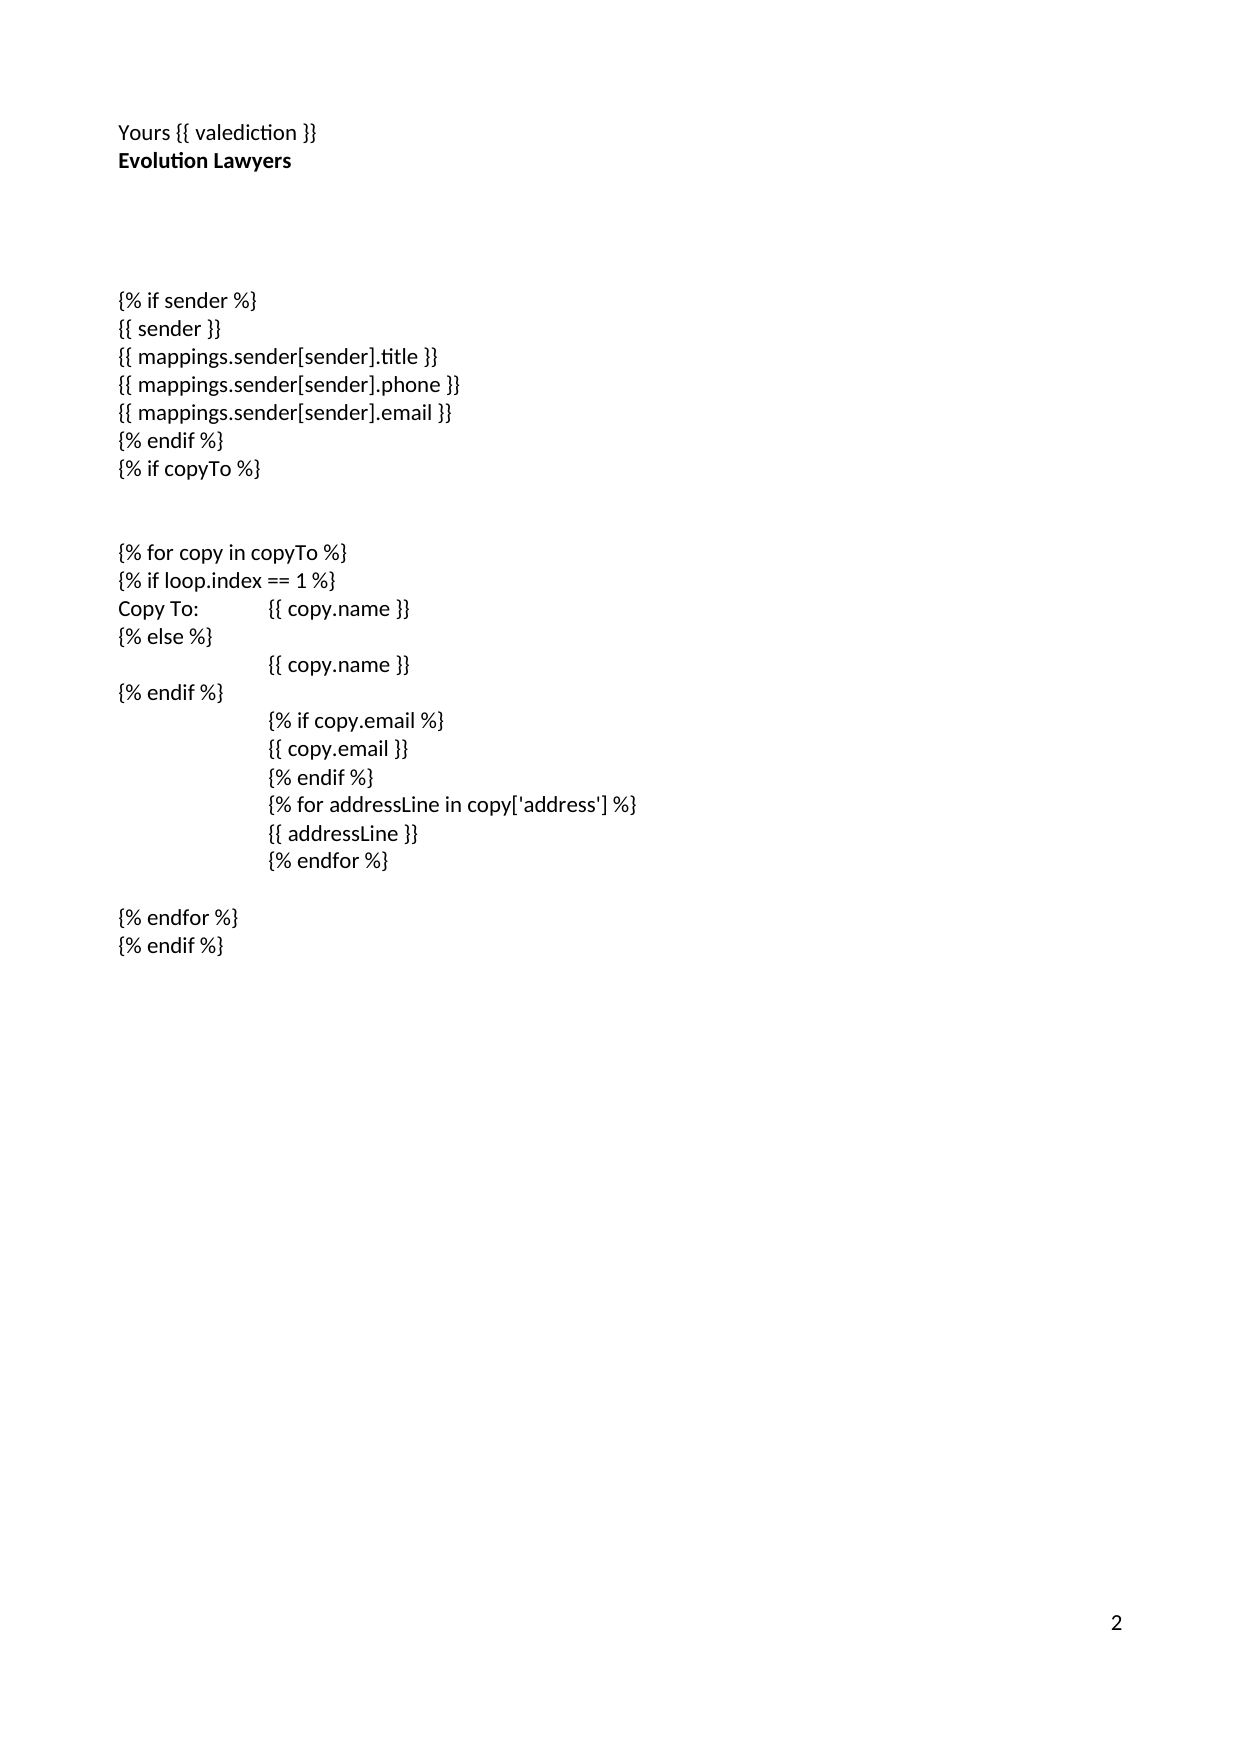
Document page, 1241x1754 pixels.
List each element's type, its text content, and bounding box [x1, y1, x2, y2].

text {% if copyTo %} [118, 454, 1122, 482]
text {% endif %} [118, 763, 1122, 791]
text {% endfor %} [118, 903, 1122, 931]
text {% if loop.index == 1 %} [118, 566, 1122, 594]
table_header Yours {{ valediction }} Evolution Lawyers {% if sender %} {{ sender }} {{ mappings.sender[sender].title }} {{ mappings.sender[sender].phone }} {{ mappings.sender[sender].email }} {% endif %} [118, 118, 1122, 454]
text {% else %} [118, 622, 1122, 651]
text {% endif %} [118, 931, 1122, 959]
text {% endif %} [118, 678, 1122, 707]
text {{ copy.email }} [118, 734, 1122, 763]
text {% for copy in copyTo %} [118, 538, 1122, 566]
text {% for addressLine in copy['address'] %} [118, 791, 1122, 819]
text {% endfor %} [118, 847, 1122, 875]
text Copy To: {{ copy.name }} [118, 594, 1122, 622]
text {{ addressLine }} [118, 819, 1122, 847]
text {% if copy.email %} [118, 707, 1122, 734]
text {{ copy.name }} [118, 651, 1122, 678]
